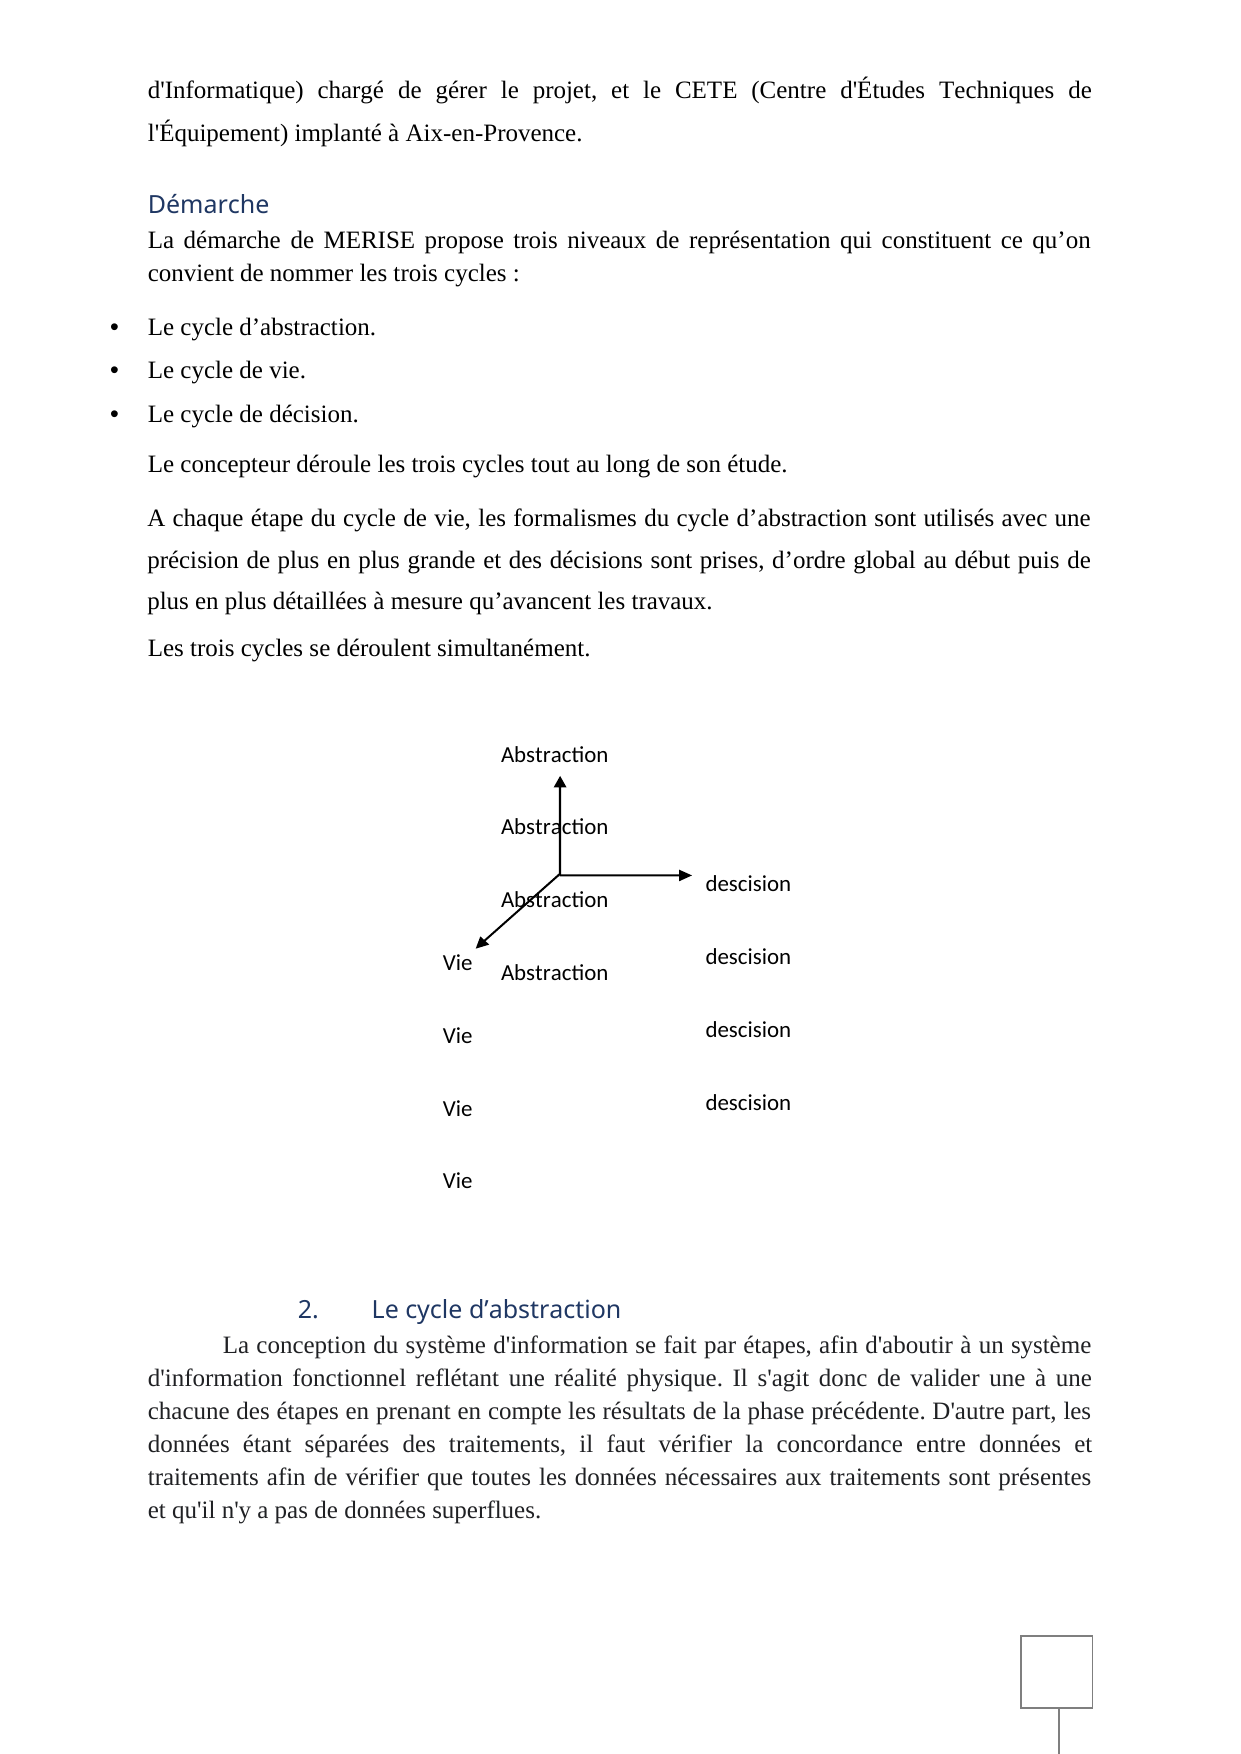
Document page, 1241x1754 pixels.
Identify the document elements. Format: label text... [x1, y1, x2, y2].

subtitle Démarche [148, 186, 1093, 220]
text La démarche de MERISE propose trois niveaux de représentation qui constituent ce qu’on convient de nommer les trois cycles : [148, 225, 1092, 287]
list Le cycle de décision. [110, 398, 1092, 427]
list Le cycle de vie. [110, 355, 1092, 384]
text A chaque étape du cycle de vie, les formalismes du cycle d’abstraction sont utilisés avec une précision de plus en plus grande et des décisions sont prises, d’ordre global au début puis de plus en plus détaillées à mesure qu’avancent les travaux. [147, 503, 1092, 615]
text La conception du système d'information se fait par étapes, afin d'aboutir à un système d'information fonctionnel reflétant une réalité physique. Il s'agit donc de valider une à une chacune des étapes en prenant en compte les résultats de la phase précédente. D'autre part, les données étant séparées des traitements, il faut vérifier la concordance entre données et traitements afin de vérifier que toutes les données nécessaires aux traitements sont présentes et qu'il n'y a pas de données superflues. [148, 1330, 1093, 1524]
text d'Informatique) chargé de gérer le projet, et le CETE (Centre d'Études Techniques de l'Équipement) implanté à Aix-en-Provence. [148, 75, 1093, 147]
list Le cycle d’abstraction. [110, 312, 1092, 341]
subtitle Le cycle d’abstraction [298, 1291, 1093, 1325]
text Les trois cycles se déroulent simultanément. [148, 633, 1092, 662]
text Le concepteur déroule les trois cycles tout au long de son étude. [148, 449, 1092, 478]
